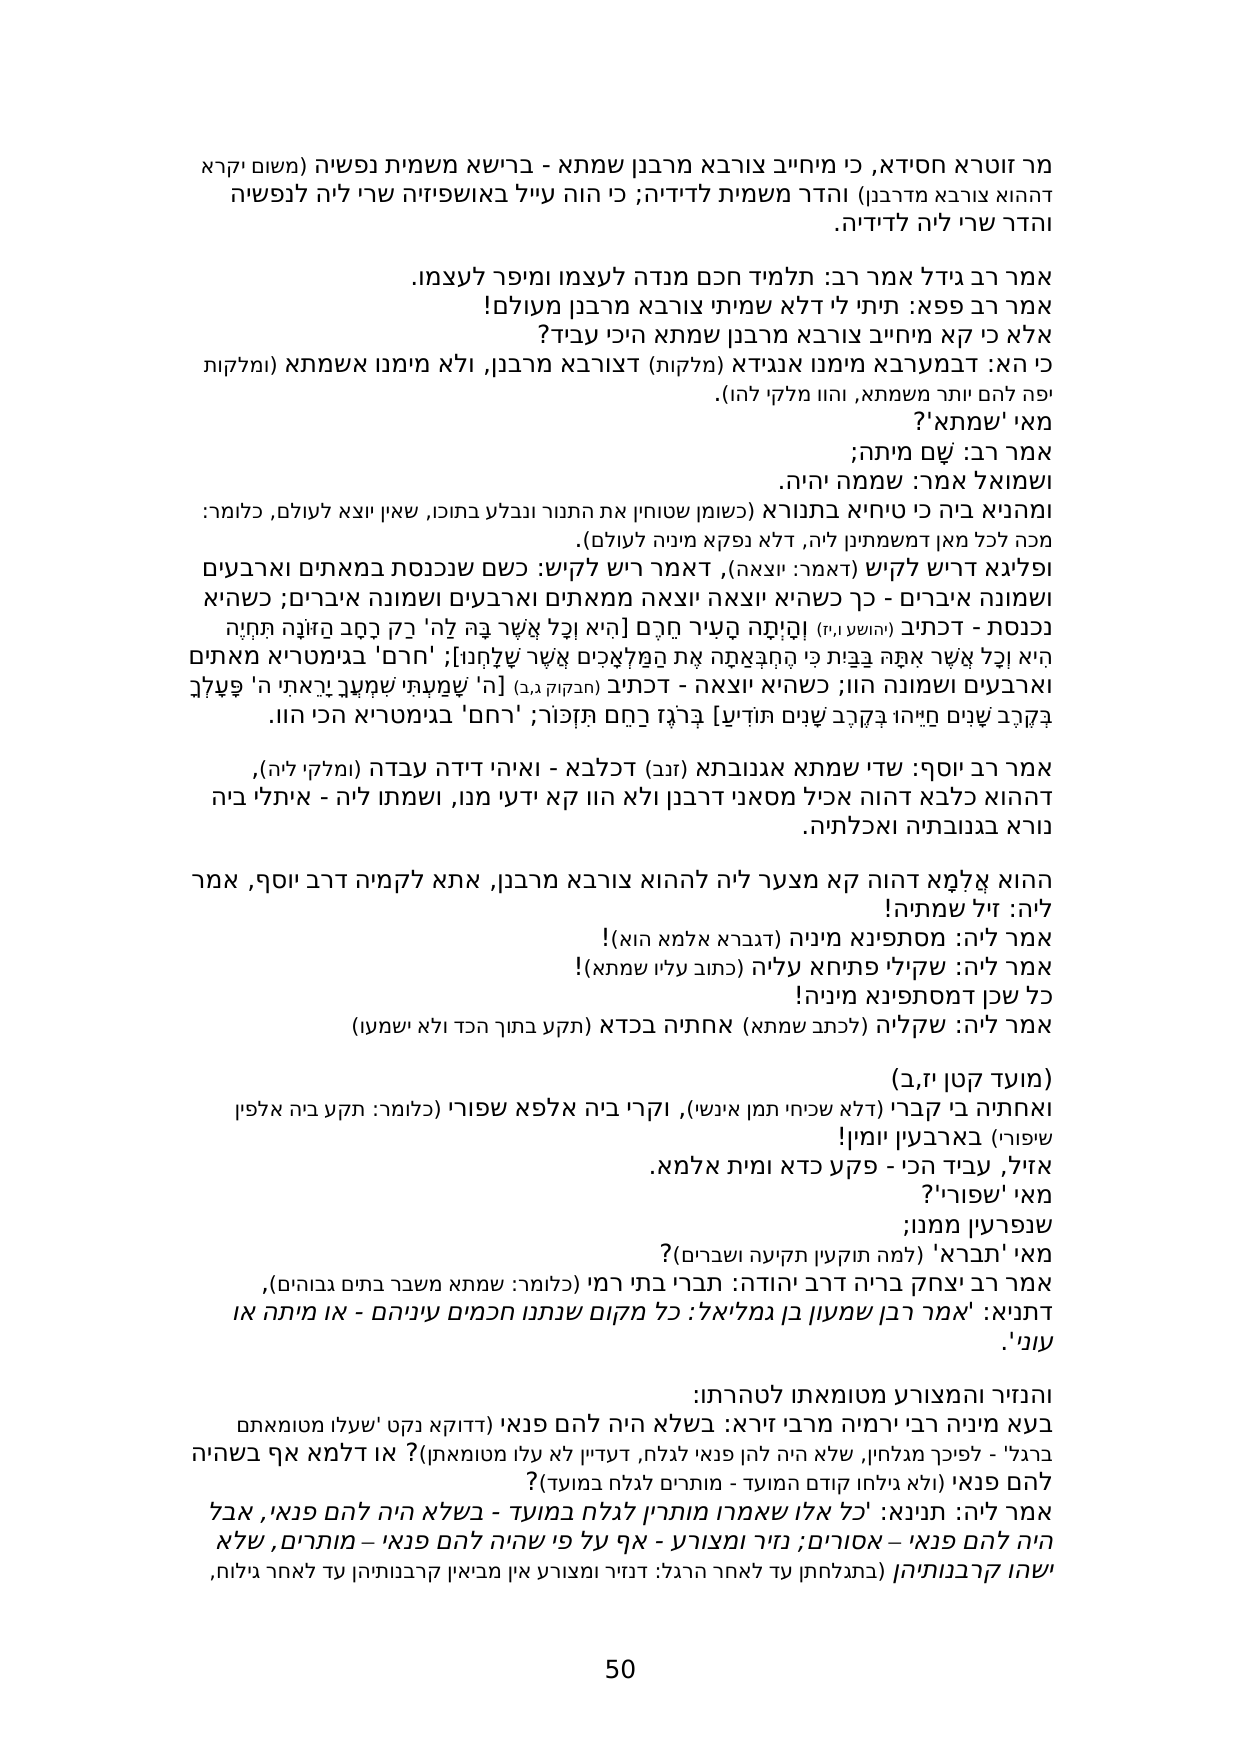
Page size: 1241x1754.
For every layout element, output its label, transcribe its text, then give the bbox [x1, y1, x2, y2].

text מאי 'שמתא'? [187, 408, 1053, 437]
text אמר רב: שָׁם מיתה; [187, 437, 1053, 466]
text אמר ליה: שקליה (לכתב שמתא) אחתיה בכדא (תקע בתוך הכד ולא ישמעו) [187, 1011, 1053, 1040]
text כל שכן דמסתפינא מיניה! [187, 982, 1053, 1011]
text כי הא: דבמערבא מימנו אנגידא (מלקות) דצורבא מרבנן, ולא מימנו אשמתא (ומלקות יפה להם יותר משמתא, והוו מלקי להו). [187, 349, 1053, 408]
text אמר ליה: מסתפינא מיניה (דגברא אלמא הוא)! [187, 923, 1053, 952]
text ואחתיה בי קברי (דלא שכיחי תמן אינשי), וקרי ביה אלפא שפורי (כלומר: תקע ביה אלפין שיפורי) בארבעין יומין! [187, 1093, 1053, 1152]
text מאי 'תברא' (למה תוקעין תקיעה ושברים)? [187, 1239, 1053, 1268]
text בעא מיניה רבי ירמיה מרבי זירא: בשלא היה להם פנאי (דדוקא נקט 'שעלו מטומאתם ברגל' - לפיכך מגלחין, שלא היה להן פנאי לגלח, דעדיין לא עלו מטומאתן)? או דלמא אף בשהיה להם פנאי (ולא גילחו קודם המועד - מותרים לגלח במועד)? [187, 1409, 1053, 1497]
text אלא כי קא מיחייב צורבא מרבנן שמתא היכי עביד? [187, 320, 1053, 349]
text ושמואל אמר: שממה יהיה. [187, 466, 1053, 495]
text אמר רב יצחק בריה דרב יהודה: תברי בתי רמי (כלומר: שמתא משבר בתים גבוהים), דתניא: 'אמר רבן שמעון בן גמליאל: כל מקום שנתנו חכמים עיניהם - או מיתה או עוני'. [187, 1268, 1053, 1356]
text ומהניא ביה כי טיחיא בתנורא (כשומן שטוחין את התנור ונבלע בתוכו, שאין יוצא לעולם, כלומר: מכה לכל מאן דמשמתינן ליה, דלא נפקא מיניה לעולם). [187, 495, 1053, 553]
text אמר רב פפא: תיתי לי דלא שמיתי צורבא מרבנן מעולם! [187, 291, 1053, 320]
text ההוא אֲלִמָא דהוה קא מצער ליה לההוא צורבא מרבנן, אתא לקמיה דרב יוסף, אמר ליה: זיל שמתיה! [187, 865, 1053, 923]
text ופליגא דריש לקיש (דאמר: יוצאה), דאמר ריש לקיש: כשם שנכנסת במאתים וארבעים ושמונה איברים - כך כשהיא יוצאה יוצאה ממאתים וארבעים ושמונה איברים; כשהיא נכנסת - דכתיב (יהושע ו,יז) וְהָיְתָה הָעִיר חֵרֶם [הִיא וְכָל אֲשֶׁר בָּהּ לַה' רַק רָחָב הַזּוֹנָה תִּחְיֶה הִיא וְכָל אֲשֶׁר אִתָּהּ בַּבַּיִת כִּי הֶחְבְּאַתָה אֶת הַמַּלְאָכִים אֲשֶׁר שָׁלָחְנוּ]; 'חרם' בגימטריא מאתים וארבעים ושמונה הוו; כשהיא יוצאה - דכתיב (חבקוק ג,ב) [ה' שָׁמַעְתִּי שִׁמְעֲךָ יָרֵאתִי ה' פָּעָלְךָ בְּקֶרֶב שָׁנִים חַיֵּיהוּ בְּקֶרֶב שָׁנִים תּוֹדִיעַ] בְּרֹגֶז רַחֵם תִּזְכּוֹר; 'רחם' בגימטריא הכי הוו. [187, 553, 1053, 729]
text שנפרעין ממנו; [187, 1210, 1053, 1239]
text אמר רב יוסף: שדי שמתא אגנובתא (זנב) דכלבא - ואיהי דידה עבדה (ומלקי ליה), דההוא כלבא דהוה אכיל מסאני דרבנן ולא הוו קא ידעי מנו, ושמתו ליה - איתלי ביה נורא בגנובתיה ואכלתיה. [187, 753, 1053, 841]
text (מועד קטן יז,ב) [187, 1064, 1053, 1093]
text אמר ליה: תנינא: 'כל אלו שאמרו מותרין לגלח במועד - בשלא היה להם פנאי, אבל היה להם פנאי – אסורים; נזיר ומצורע - אף על פי שהיה להם פנאי – מותרים, שלא ישהו קרבנותיהן (בתגלחתן עד לאחר הרגל: דנזיר ומצורע אין מביאין קרבנותיהן עד לאחר גילוח, [187, 1497, 1053, 1584]
text והנזיר והמצורע מטומאתו לטהרתו: [187, 1380, 1053, 1409]
text אמר ליה: שקילי פתיחא עליה (כתוב עליו שמתא)! [187, 952, 1053, 982]
text אמר רב גידל אמר רב: תלמיד חכם מנדה לעצמו ומיפר לעצמו. [187, 262, 1053, 291]
text מאי 'שפורי'? [187, 1181, 1053, 1210]
text אזיל, עביד הכי - פקע כדא ומית אלמא. [187, 1152, 1053, 1181]
text מר זוטרא חסידא, כי מיחייב צורבא מרבנן שמתא - ברישא משמית נפשיה (משום יקרא דההוא צורבא מדרבנן) והדר משמית לדידיה; כי הוה עייל באושפיזיה שרי ליה לנפשיה והדר שרי ליה לדידיה. [187, 150, 1053, 238]
